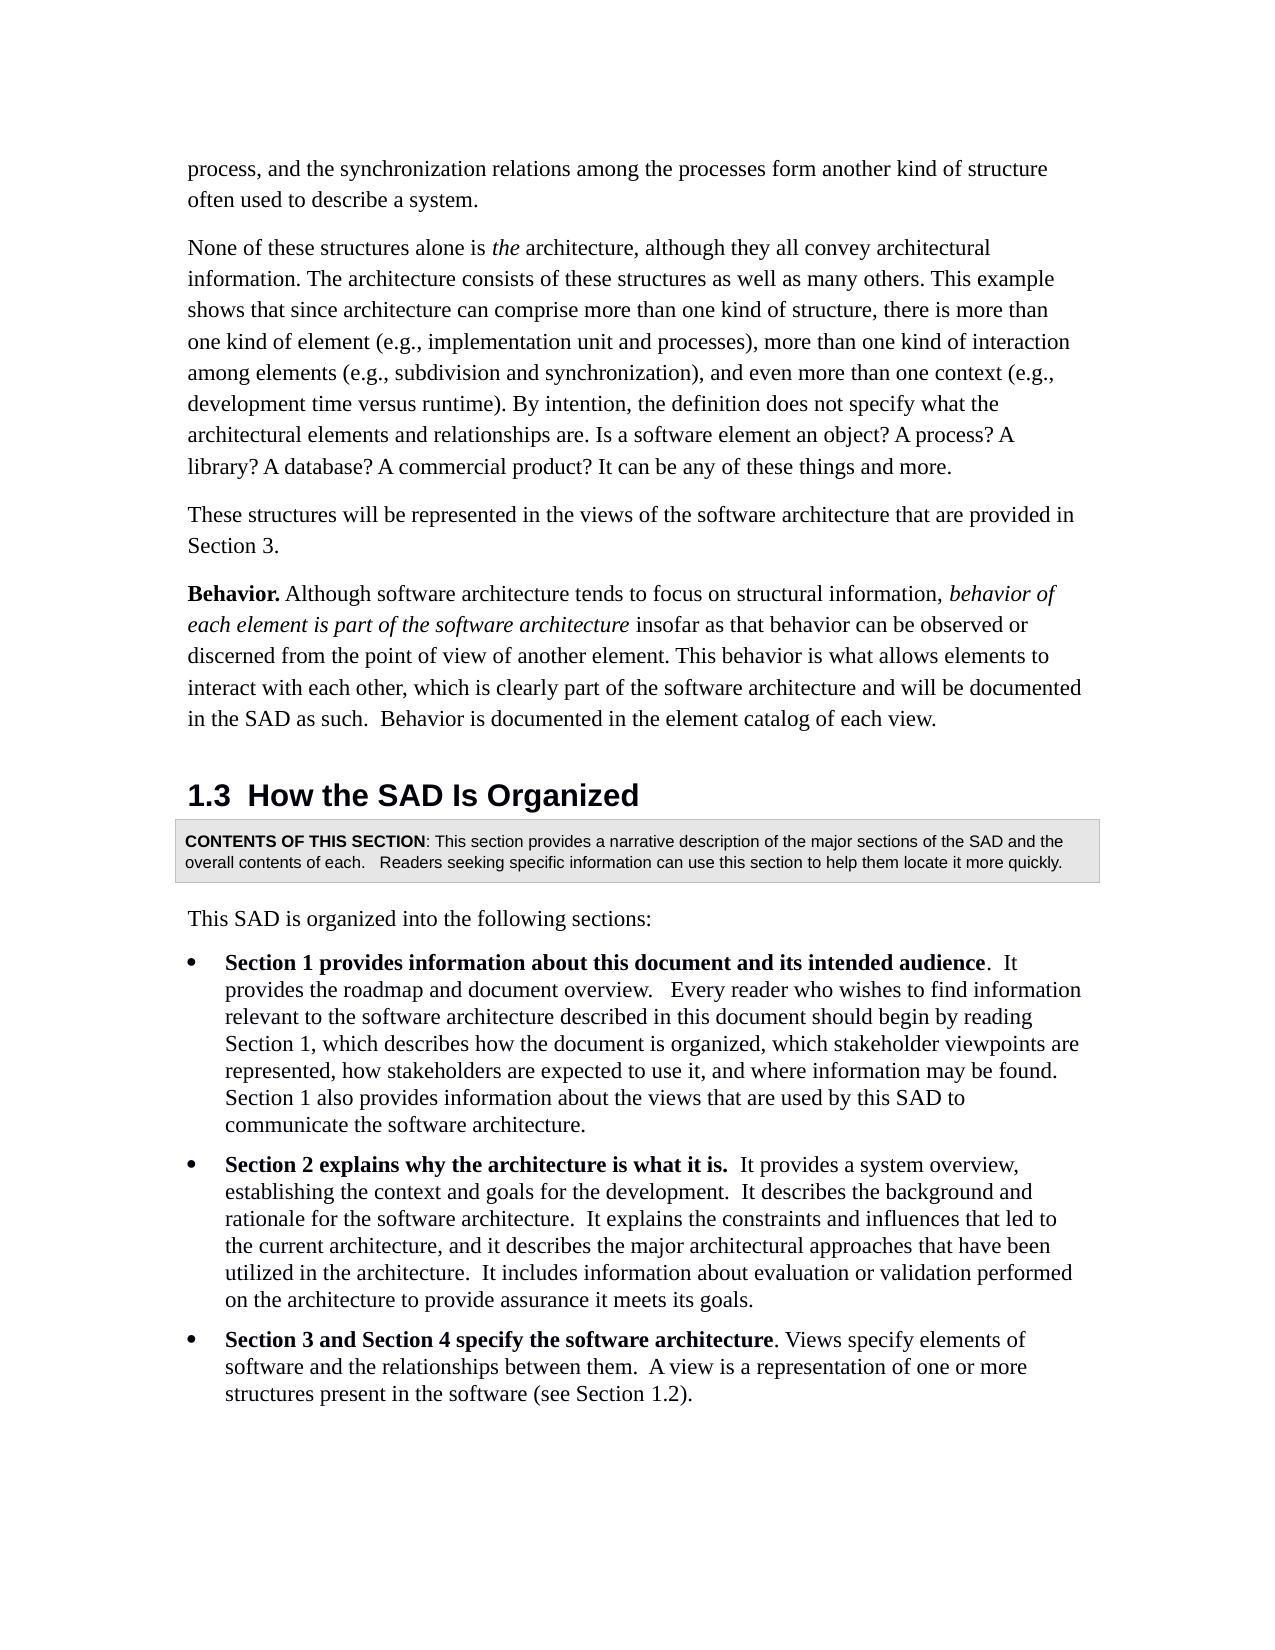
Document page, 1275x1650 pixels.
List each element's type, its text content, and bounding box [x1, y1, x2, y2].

list Section 1 provides information about this document and its intended audience. It provides the roadmap and document overview. Every reader who wishes to find information relevant to the software architecture described in this document should begin by reading Section 1, which describes how the document is organized, which stakeholder viewpoints are represented, how stakeholders are expected to use it, and where information may be found. Section 1 also provides information about the views that are used by this SAD to communicate the software architecture. [187, 948, 1087, 1137]
subtitle How the SAD Is Organized [187, 773, 1087, 812]
list Section 2 explains why the architecture is what it is. It provides a system overview, establishing the context and goals for the development. It describes the background and rationale for the software architecture. It explains the constraints and influences that led to the current architecture, and it describes the major architectural approaches that have been utilized in the architecture. It includes information about evaluation or validation performed on the architecture to provide assurance it meets its goals. [187, 1150, 1087, 1312]
text Behavior. Although software architecture tends to focus on structural information, behavior of each element is part of the software architecture insofar as that behavior can be observed or discerned from the point of view of another element. This behavior is what allows elements to interact with each other, which is clearly part of the software architecture and will be documented in the SAD as such. Behavior is documented in the element catalog of each view. [187, 575, 1087, 731]
list Section 3 and Section 4 specify the software architecture. Views specify elements of software and the relationships between them. A view is a representation of one or more structures present in the software (see Section 1.2). [187, 1325, 1087, 1406]
text This SAD is organized into the following sections: [187, 900, 1087, 931]
text process, and the synchronization relations among the processes form another kind of structure often used to describe a system. [187, 150, 1087, 212]
text None of these structures alone is the architecture, although they all convey architectural information. The architecture consists of these structures as well as many others. This example shows that since architecture can comprise more than one kind of structure, there is more than one kind of element (e.g., implementation unit and processes), more than one kind of interaction among elements (e.g., subdivision and synchronization), and even more than one context (e.g., development time versus runtime). By intention, the definition does not specify what the architectural elements and relationships are. Is a software element an object? A process? A library? A database? A commercial product? It can be any of these things and more. [187, 229, 1087, 479]
text These structures will be represented in the views of the software architecture that are provided in Section 3. [187, 496, 1087, 558]
table_header CONTENTS OF THIS SECTION: This section provides a narrative description of the major sections of the SAD and the overall contents of each. Readers seeking specific information can use this section to help them locate it more quickly. [176, 820, 1099, 882]
